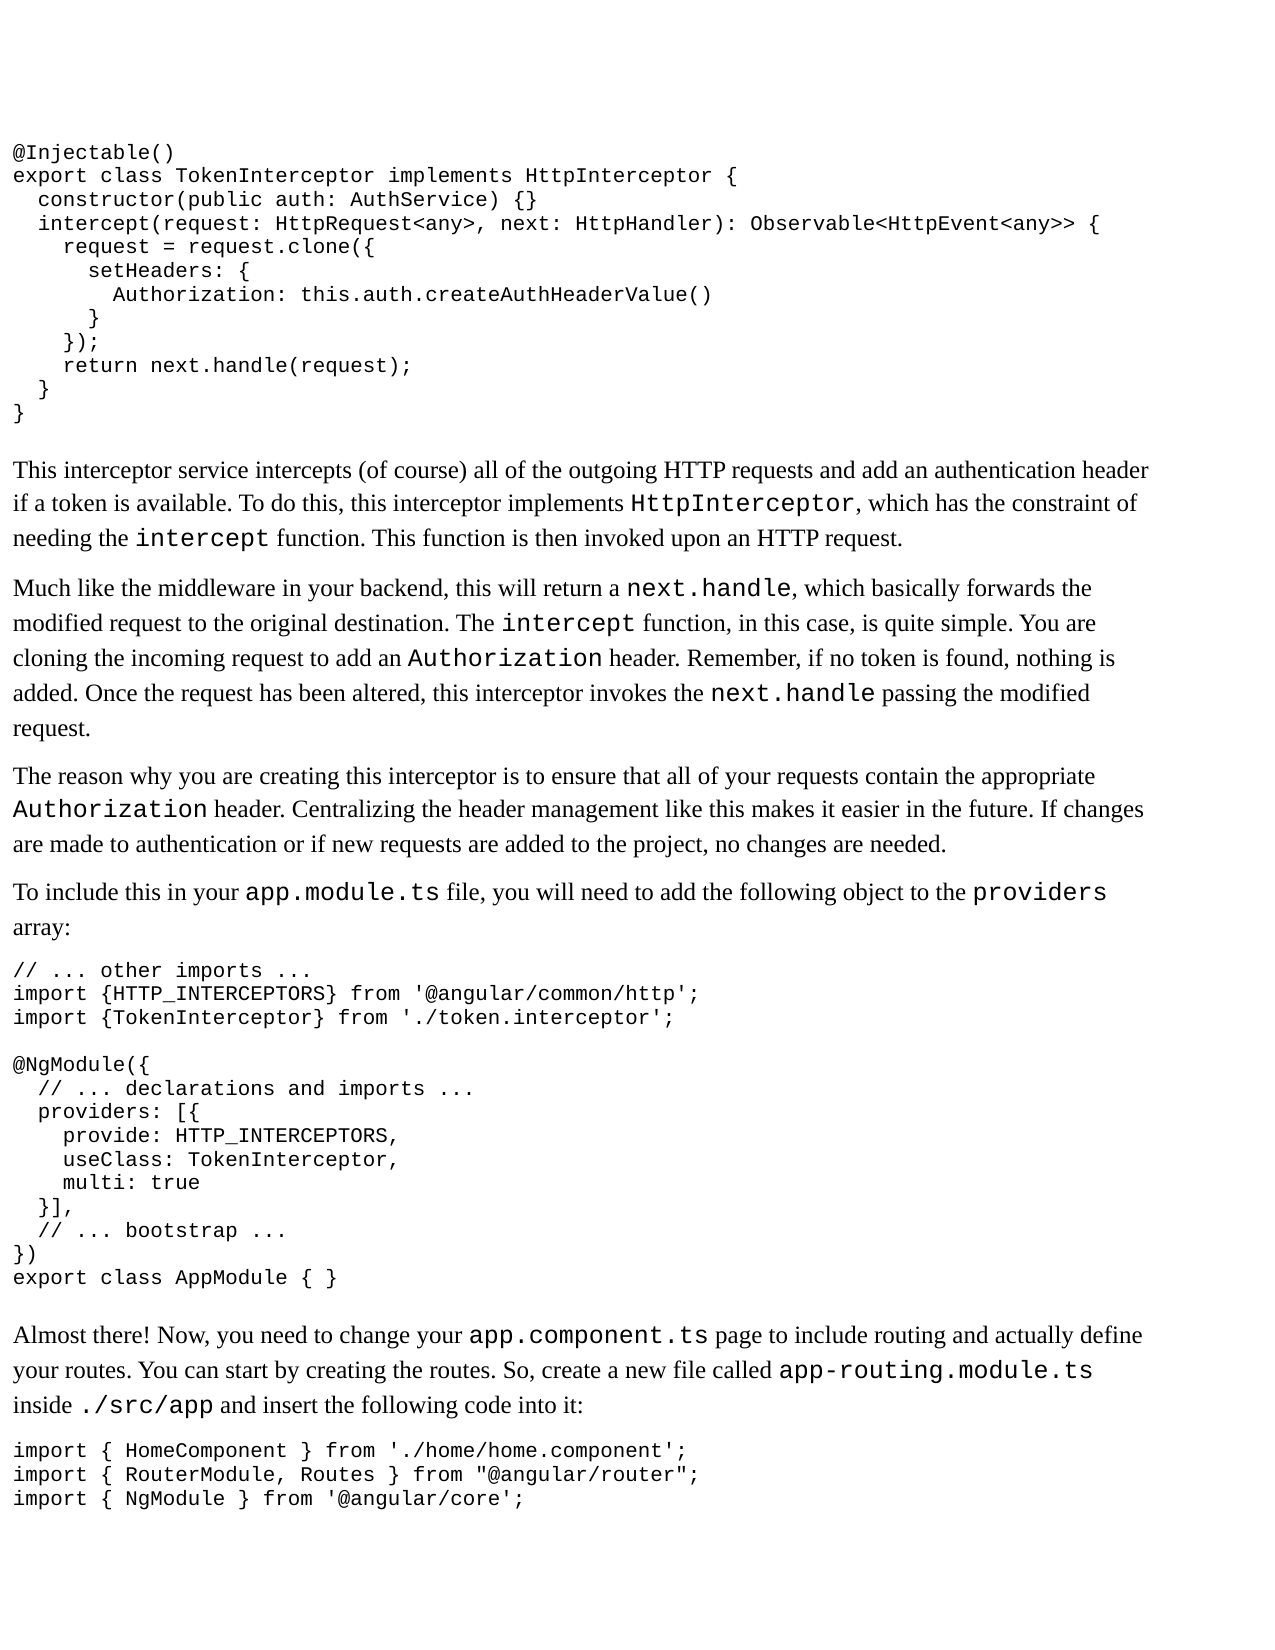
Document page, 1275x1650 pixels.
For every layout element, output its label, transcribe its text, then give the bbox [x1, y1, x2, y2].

text // ... bootstrap ... [13, 1220, 1157, 1243]
text import {HTTP_INTERCEPTORS} from '@angular/common/http'; [13, 983, 1157, 1007]
text }) [13, 1243, 1157, 1267]
text intercept(request: HttpRequest<any>, next: HttpHandler): Observable<HttpEvent<any>> { [13, 213, 1157, 236]
text @Injectable() [13, 142, 1157, 165]
text To include this in your app.module.ts file, you will need to add the following object to the providers array: [13, 877, 1157, 941]
text setHeaders: { [13, 260, 1157, 284]
text The reason why you are creating this interceptor is to ensure that all of your requests contain the appropriate Authorization header. Centralizing the header management like this makes it easier in the future. If changes are made to authentication or if new requests are added to the project, no changes are needed. [13, 761, 1157, 858]
text providers: [{ [13, 1101, 1157, 1125]
text constructor(public auth: AuthService) {} [13, 189, 1157, 213]
text Authorization: this.auth.createAuthHeaderValue() [13, 284, 1157, 307]
text // ... declarations and imports ... [13, 1078, 1157, 1101]
text import { RouterModule, Routes } from "@angular/router"; [13, 1464, 1157, 1488]
text }], [13, 1196, 1157, 1220]
text } [13, 307, 1157, 331]
text @NgModule({ [13, 1054, 1157, 1078]
text import { HomeComponent } from './home/home.component'; [13, 1440, 1157, 1464]
text useClass: TokenInterceptor, [13, 1149, 1157, 1172]
text export class TokenInterceptor implements HttpInterceptor { [13, 165, 1157, 189]
text // ... other imports ... [13, 959, 1157, 983]
text import {TokenInterceptor} from './token.interceptor'; [13, 1007, 1157, 1031]
text This interceptor service intercepts (of course) all of the outgoing HTTP requests and add an authentication header if a token is available. To do this, this interceptor implements HttpInterceptor, which has the constraint of needing the intercept function. This function is then invoked upon an HTTP request. [13, 455, 1157, 554]
text export class AppModule { } [13, 1267, 1157, 1291]
text } [13, 378, 1157, 402]
text provide: HTTP_INTERCEPTORS, [13, 1125, 1157, 1149]
text Almost there! Now, you need to change your app.component.ts page to include routing and actually define your routes. You can start by creating the routes. So, create a new file called app-routing.module.ts inside ./src/app and insert the following code into it: [13, 1320, 1157, 1421]
text return next.handle(request); [13, 354, 1157, 378]
text multi: true [13, 1172, 1157, 1196]
text } [13, 402, 1157, 426]
text }); [13, 331, 1157, 354]
text request = request.clone({ [13, 236, 1157, 260]
text Much like the middleware in your backend, this will return a next.handle, which basically forwards the modified request to the original destination. The intercept function, in this case, is quite simple. You are cloning the incoming request to add an Authorization header. Remember, if no token is found, nothing is added. Once the request has been altered, this interceptor invokes the next.handle passing the modified request. [13, 573, 1157, 742]
text import { NgModule } from '@angular/core'; [13, 1488, 1157, 1511]
